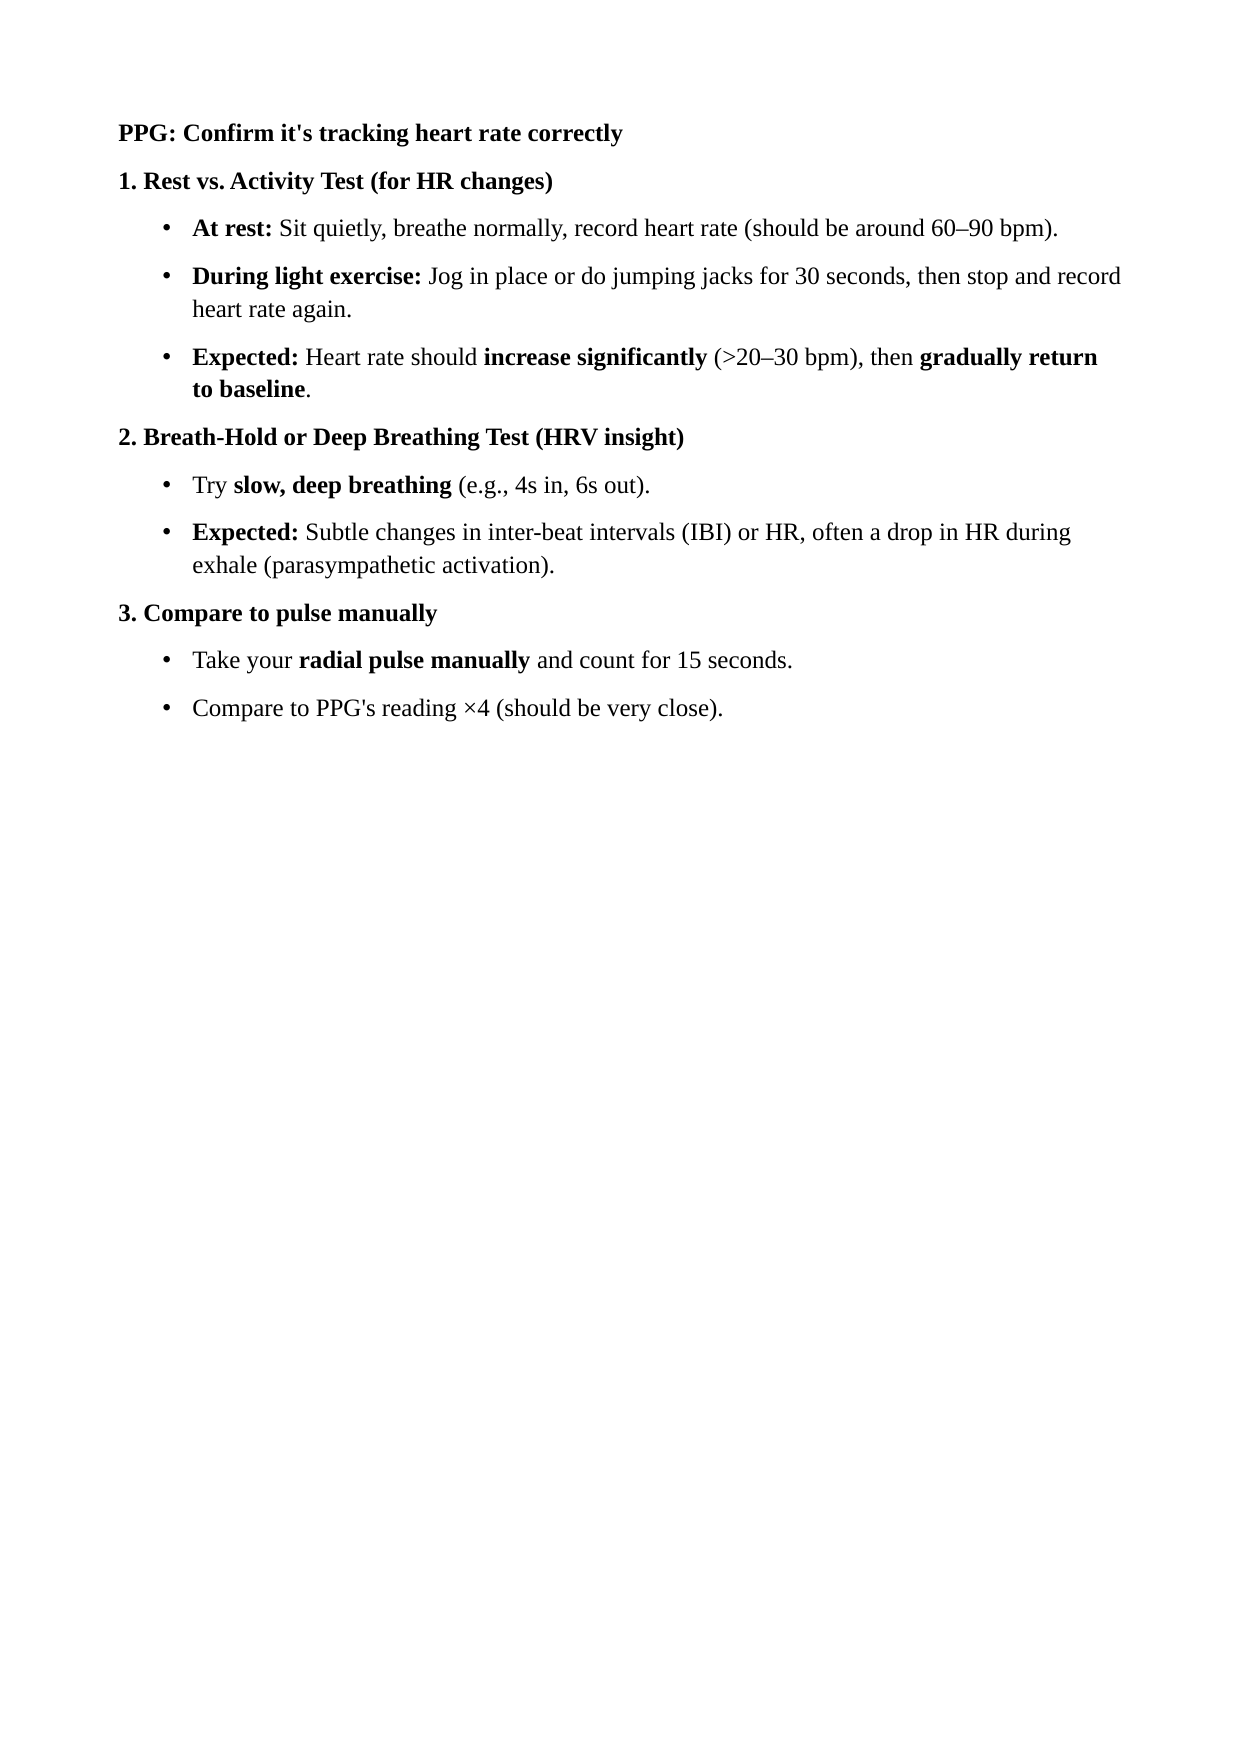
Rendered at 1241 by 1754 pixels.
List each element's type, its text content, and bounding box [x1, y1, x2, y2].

list At rest: Sit quietly, breathe normally, record heart rate (should be around 60–90 bpm). [162, 213, 1122, 242]
text 2. Breath-Hold or Deep Breathing Test (HRV insight) [118, 422, 1122, 451]
text 1. Rest vs. Activity Test (for HR changes) [118, 166, 1122, 194]
text 3. Compare to pulse manually [118, 598, 1122, 627]
list Expected: Heart rate should increase significantly (>20–30 bpm), then gradually return to baseline. [162, 342, 1122, 403]
text PPG: Confirm it's tracking heart rate correctly [118, 118, 1122, 147]
list Try slow, deep breathing (e.g., 4s in, 6s out). [162, 470, 1122, 498]
list Take your radial pulse manually and count for 15 seconds. [162, 646, 1122, 674]
list Compare to PPG's reading ×4 (should be very close). [162, 693, 1122, 722]
list During light exercise: Jog in place or do jumping jacks for 30 seconds, then stop and record heart rate again. [162, 261, 1122, 323]
list Expected: Subtle changes in inter-beat intervals (IBI) or HR, often a drop in HR during exhale (parasympathetic activation). [162, 517, 1122, 579]
